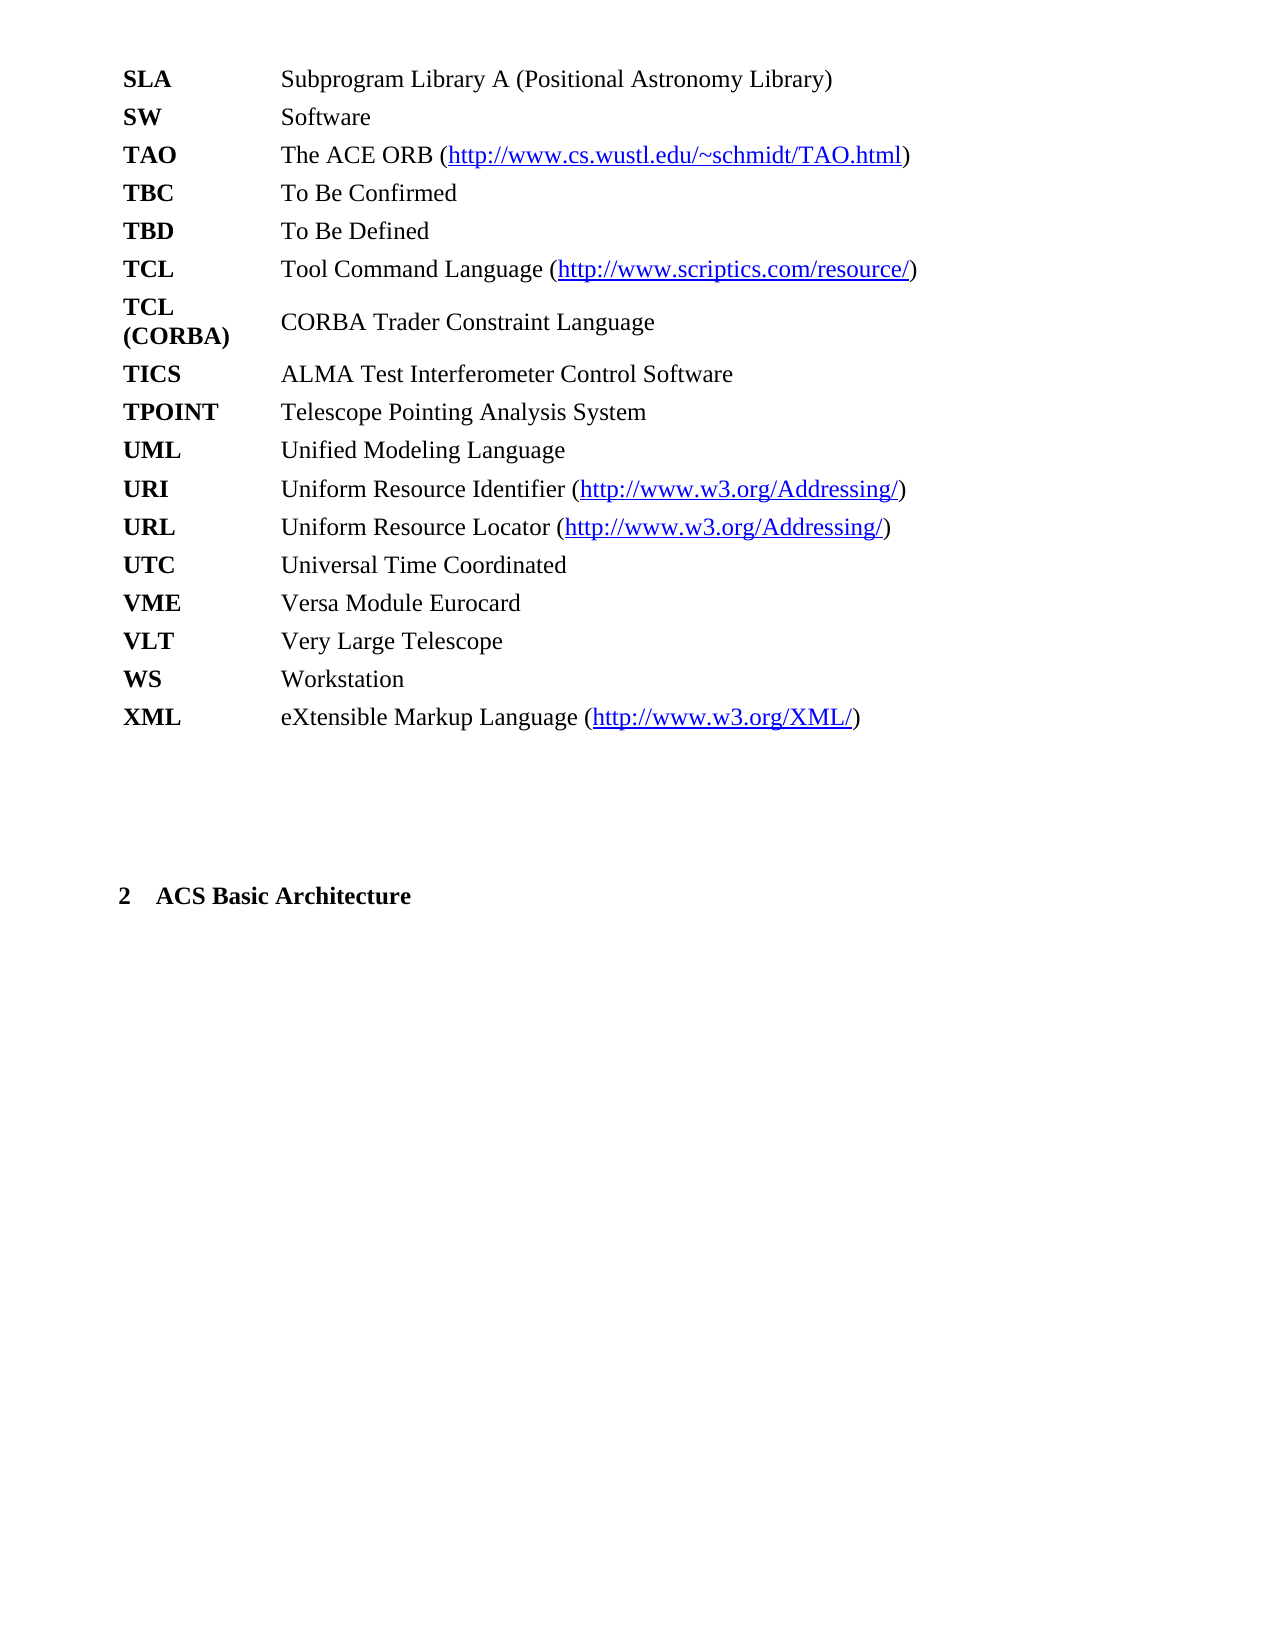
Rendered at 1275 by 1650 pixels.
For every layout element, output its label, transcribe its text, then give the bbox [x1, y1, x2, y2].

table_cell Workstation [276, 660, 1275, 698]
table_cell WS [118, 660, 276, 698]
table_cell To Be Defined [276, 212, 1275, 250]
table_cell URL [118, 507, 276, 545]
table_cell The ACE ORB (http://www.cs.wustl.edu/~schmidt/TAO.html) [276, 135, 1275, 173]
table_cell TCL (CORBA) [118, 288, 276, 355]
table_cell TCL [118, 250, 276, 288]
table_cell Uniform Resource Locator (http://www.w3.org/Addressing/) [276, 507, 1275, 545]
table_cell SW [118, 97, 276, 135]
table_cell Unified Modeling Language [276, 431, 1275, 469]
table_cell XML [118, 698, 276, 736]
table_cell ALMA Test Interferometer Control Software [276, 355, 1275, 393]
table_cell TPOINT [118, 393, 276, 431]
table_cell UTC [118, 545, 276, 583]
table_cell Universal Time Coordinated [276, 545, 1275, 583]
table_cell UML [118, 431, 276, 469]
table_cell To Be Confirmed [276, 174, 1275, 212]
table_cell CORBA Trader Constraint Language [276, 288, 1275, 355]
table_cell eXtensible Markup Language (http://www.w3.org/XML/) [276, 698, 1275, 736]
table_cell VLT [118, 622, 276, 660]
table_cell Telescope Pointing Analysis System [276, 393, 1275, 431]
table_cell Subprogram Library A (Positional Astronomy Library) [276, 59, 1275, 97]
table_cell VME [118, 584, 276, 622]
table_cell Uniform Resource Identifier (http://www.w3.org/Addressing/) [276, 469, 1275, 507]
table_cell TBD [118, 212, 276, 250]
table_cell Software [276, 97, 1275, 135]
table_cell URI [118, 469, 276, 507]
subtitle ACS Basic Architecture [118, 881, 1216, 910]
table_cell Versa Module Eurocard [276, 584, 1275, 622]
table_cell SLA [118, 59, 276, 97]
table_cell Tool Command Language (http://www.scriptics.com/resource/) [276, 250, 1275, 288]
table_cell Very Large Telescope [276, 622, 1275, 660]
table_cell TBC [118, 174, 276, 212]
table_cell TICS [118, 355, 276, 393]
table_cell TAO [118, 135, 276, 173]
